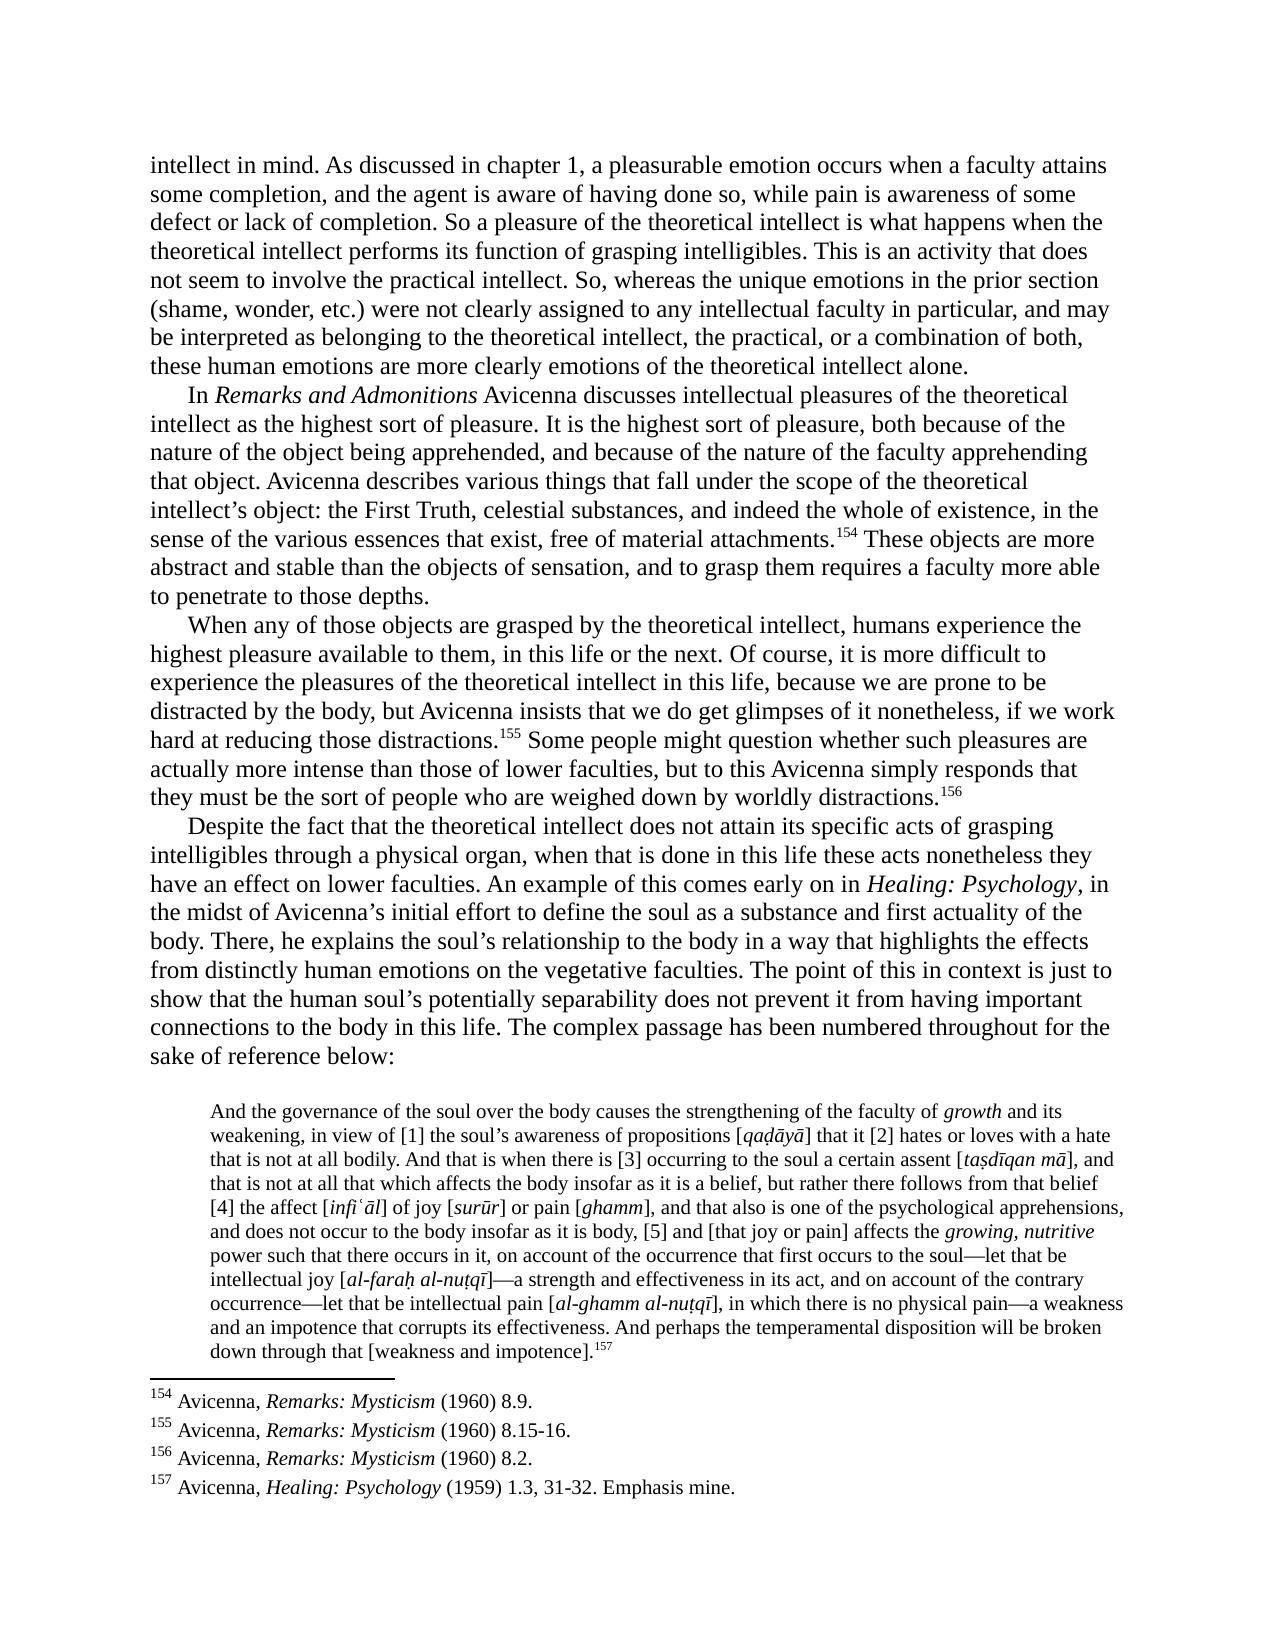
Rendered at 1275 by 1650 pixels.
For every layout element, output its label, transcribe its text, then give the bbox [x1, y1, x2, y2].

text Avicenna, Remarks: Mysticism (1960) 8.2. [150, 1442, 1125, 1471]
text Avicenna, Remarks: Mysticism (1960) 8.9. [150, 1385, 1125, 1414]
text intellect in mind. As discussed in chapter 1, a pleasurable emotion occurs when a faculty attains some completion, and the agent is aware of having done so, while pain is awareness of some defect or lack of completion. So a pleasure of the theoretical intellect is what happens when the theoretical intellect performs its function of grasping intelligibles. This is an activity that does not seem to involve the practical intellect. So, whereas the unique emotions in the prior section (shame, wonder, etc.) were not clearly assigned to any intellectual faculty in particular, and may be interpreted as belonging to the theoretical intellect, the practical, or a combination of both, these human emotions are more clearly emotions of the theoretical intellect alone. [150, 150, 1125, 380]
text In Remarks and Admonitions Avicenna discusses intellectual pleasures of the theoretical intellect as the highest sort of pleasure. It is the highest sort of pleasure, both because of the nature of the object being apprehended, and because of the nature of the faculty apprehending that object. Avicenna describes various things that fall under the scope of the theoretical intellect’s object: the First Truth, celestial substances, and indeed the whole of existence, in the sense of the various essences that exist, free of material attachments. These objects are more abstract and stable than the objects of sensation, and to grasp them requires a faculty more able to penetrate to those depths. [150, 380, 1125, 610]
text Despite the fact that the theoretical intellect does not attain its specific acts of grasping intelligibles through a physical organ, when that is done in this life these acts nonetheless they have an effect on lower faculties. An example of this comes early on in Healing: Psychology, in the midst of Avicenna’s initial effort to define the soul as a substance and first actuality of the body. There, he explains the soul’s relationship to the body in a way that highlights the effects from distinctly human emotions on the vegetative faculties. The point of this in context is just to show that the human soul’s potentially separability does not prevent it from having important connections to the body in this life. The complex passage has been numbered throughout for the sake of reference below: [150, 811, 1125, 1070]
text Avicenna, Remarks: Mysticism (1960) 8.15-16. [150, 1414, 1125, 1442]
text When any of those objects are grasped by the theoretical intellect, humans experience the highest pleasure available to them, in this life or the next. Of course, it is more difficult to experience the pleasures of the theoretical intellect in this life, because we are prone to be distracted by the body, but Avicenna insists that we do get glimpses of it nonetheless, if we work hard at reducing those distractions. Some people might question whether such pleasures are actually more intense than those of lower faculties, but to this Avicenna simply responds that they must be the sort of people who are weighed down by worldly distractions. [150, 610, 1125, 811]
text And the governance of the soul over the body causes the strengthening of the faculty of growth and its weakening, in view of [1] the soul’s awareness of propositions [qaḍāyā] that it [2] hates or loves with a hate that is not at all bodily. And that is when there is [3] occurring to the soul a certain assent [taṣdīqan mā], and that is not at all that which affects the body insofar as it is a belief, but rather there follows from that belief [4] the affect [infiʿāl] of joy [surūr] or pain [ghamm], and that also is one of the psychological apprehensions, and does not occur to the body insofar as it is body, [5] and [that joy or pain] affects the growing, nutritive power such that there occurs in it, on account of the occurrence that first occurs to the soul—let that be intellectual joy [al-faraḥ al-nuṭqī]—a strength and effectiveness in its act, and on account of the contrary occurrence—let that be intellectual pain [al-ghamm al-nuṭqī], in which there is no physical pain—a weakness and an impotence that corrupts its effectiveness. And perhaps the temperamental disposition will be broken down through that [weakness and impotence]. [210, 1099, 1125, 1363]
text Avicenna, Healing: Psychology (1959) 1.3, 31-32. Emphasis mine. [150, 1471, 1125, 1500]
